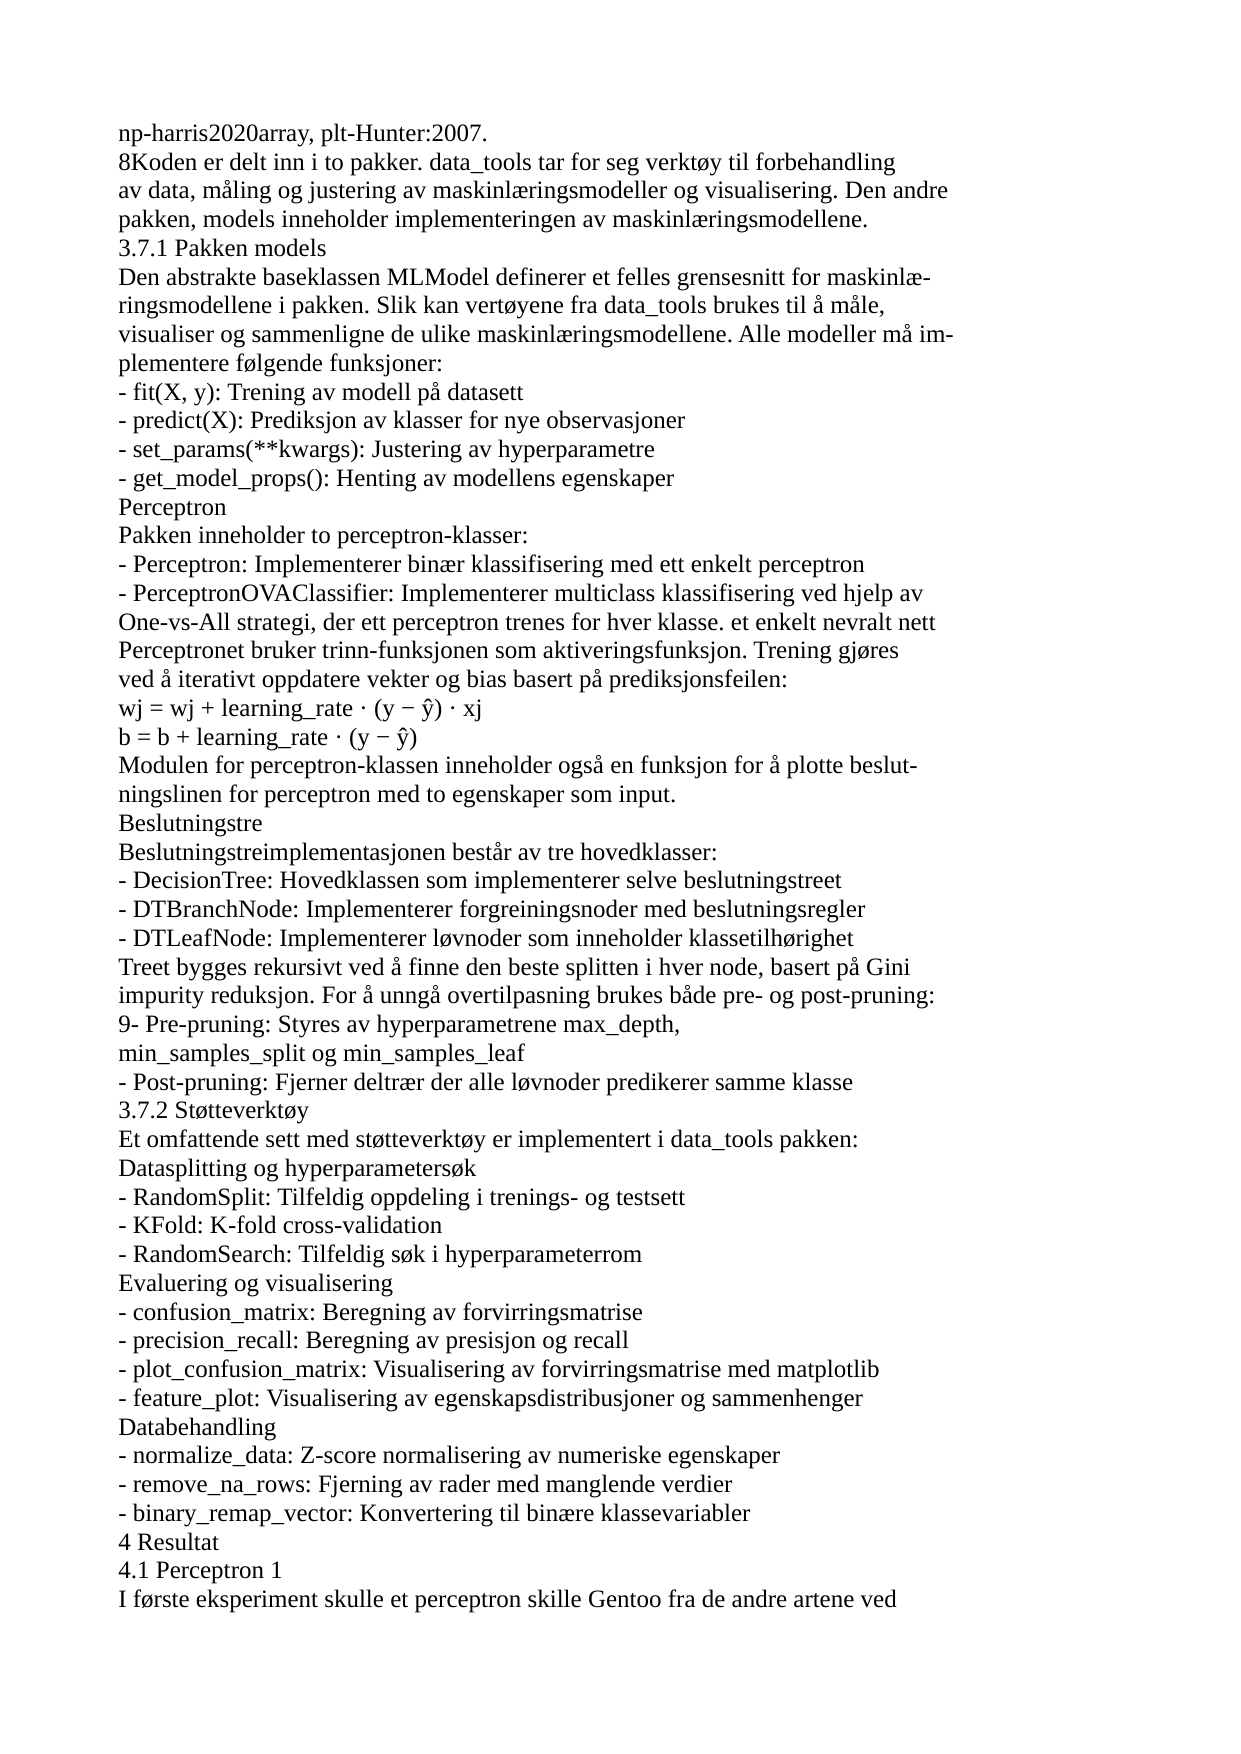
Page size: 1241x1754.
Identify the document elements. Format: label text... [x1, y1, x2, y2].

text - normalize_data: Z-score normalisering av numeriske egenskaper [118, 1441, 1122, 1469]
text ved å iterativt oppdatere vekter og bias basert på prediksjonsfeilen: [118, 664, 1122, 693]
text Databehandling [118, 1412, 1122, 1441]
text - RandomSearch: Tilfeldig søk i hyperparameterrom [118, 1239, 1122, 1268]
text wj = wj + learning_rate · (y − ŷ) · xj [118, 693, 1122, 722]
text 9- Pre-pruning: Styres av hyperparametrene max_depth, [118, 1009, 1122, 1038]
text Perceptronet bruker trinn-funksjonen som aktiveringsfunksjon. Trening gjøres [118, 636, 1122, 664]
text - binary_remap_vector: Konvertering til binære klassevariabler [118, 1498, 1122, 1527]
text visualiser og sammenligne de ulike maskinlæringsmodellene. Alle modeller må im- [118, 319, 1122, 348]
text plementere følgende funksjoner: [118, 348, 1122, 377]
text - confusion_matrix: Beregning av forvirringsmatrise [118, 1297, 1122, 1326]
text Den abstrakte baseklassen MLModel definerer et felles grensesnitt for maskinlæ- [118, 262, 1122, 291]
text - fit(X, y): Trening av modell på datasett [118, 377, 1122, 406]
text min_samples_split og min_samples_leaf [118, 1038, 1122, 1067]
text np-harris2020array, plt-Hunter:2007. [118, 118, 1122, 147]
text - RandomSplit: Tilfeldig oppdeling i trenings- og testsett [118, 1182, 1122, 1211]
text - Perceptron: Implementerer binær klassifisering med ett enkelt perceptron [118, 549, 1122, 578]
text I første eksperiment skulle et perceptron skille Gentoo fra de andre artene ved [118, 1584, 1122, 1613]
text - DTBranchNode: Implementerer forgreiningsnoder med beslutningsregler [118, 894, 1122, 923]
text pakken, models inneholder implementeringen av maskinlæringsmodellene. [118, 204, 1122, 233]
text ringsmodellene i pakken. Slik kan vertøyene fra data_tools brukes til å måle, [118, 291, 1122, 319]
text - remove_na_rows: Fjerning av rader med manglende verdier [118, 1469, 1122, 1498]
text - set_params(**kwargs): Justering av hyperparametre [118, 434, 1122, 463]
text - feature_plot: Visualisering av egenskapsdistribusjoner og sammenhenger [118, 1383, 1122, 1412]
text - plot_confusion_matrix: Visualisering av forvirringsmatrise med matplotlib [118, 1354, 1122, 1383]
text - DTLeafNode: Implementerer løvnoder som inneholder klassetilhørighet [118, 923, 1122, 952]
text - precision_recall: Beregning av presisjon og recall [118, 1326, 1122, 1354]
text 4 Resultat [118, 1527, 1122, 1556]
text 3.7.2 Støtteverktøy [118, 1096, 1122, 1124]
text Beslutningstreimplementasjonen består av tre hovedklasser: [118, 837, 1122, 866]
text Perceptron [118, 492, 1122, 521]
text ningslinen for perceptron med to egenskaper som input. [118, 779, 1122, 808]
text - predict(X): Prediksjon av klasser for nye observasjoner [118, 406, 1122, 434]
text 3.7.1 Pakken models [118, 233, 1122, 262]
text impurity reduksjon. For å unngå overtilpasning brukes både pre- og post-pruning: [118, 981, 1122, 1009]
text - Post-pruning: Fjerner deltrær der alle løvnoder predikerer samme klasse [118, 1067, 1122, 1096]
text Modulen for perceptron-klassen inneholder også en funksjon for å plotte beslut- [118, 751, 1122, 779]
text - DecisionTree: Hovedklassen som implementerer selve beslutningstreet [118, 866, 1122, 894]
text Datasplitting og hyperparametersøk [118, 1153, 1122, 1182]
text Beslutningstre [118, 808, 1122, 837]
text Treet bygges rekursivt ved å finne den beste splitten i hver node, basert på Gini [118, 952, 1122, 981]
text - get_model_props(): Henting av modellens egenskaper [118, 463, 1122, 492]
text b = b + learning_rate · (y − ŷ) [118, 722, 1122, 751]
text - PerceptronOVAClassifier: Implementerer multiclass klassifisering ved hjelp av [118, 578, 1122, 607]
text - KFold: K-fold cross-validation [118, 1211, 1122, 1239]
text 4.1 Perceptron 1 [118, 1556, 1122, 1584]
text Pakken inneholder to perceptron-klasser: [118, 521, 1122, 549]
text 8Koden er delt inn i to pakker. data_tools tar for seg verktøy til forbehandling [118, 147, 1122, 176]
text av data, måling og justering av maskinlæringsmodeller og visualisering. Den andre [118, 176, 1122, 204]
text Evaluering og visualisering [118, 1268, 1122, 1297]
text One-vs-All strategi, der ett perceptron trenes for hver klasse. et enkelt nevralt nett [118, 607, 1122, 636]
text Et omfattende sett med støtteverktøy er implementert i data_tools pakken: [118, 1124, 1122, 1153]
